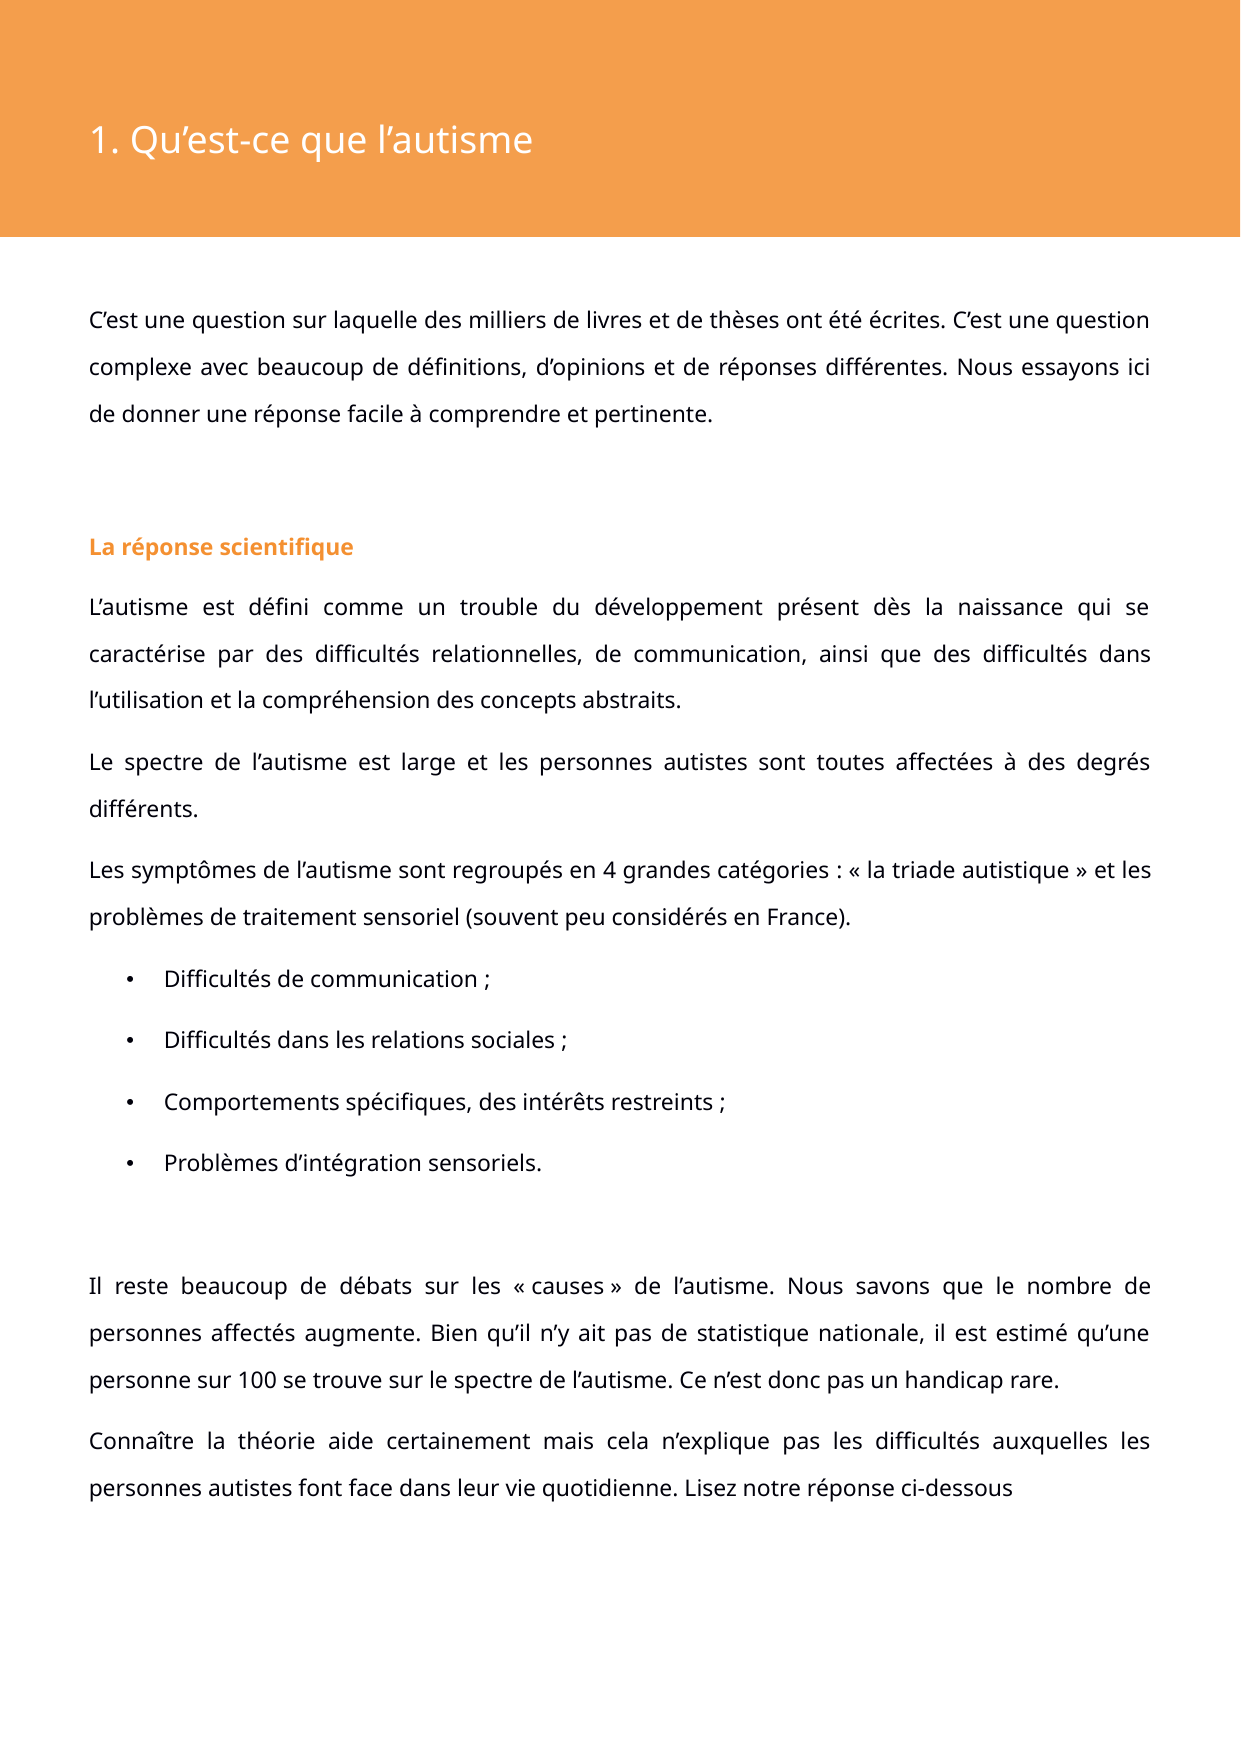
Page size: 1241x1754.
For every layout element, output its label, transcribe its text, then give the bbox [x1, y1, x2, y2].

subtitle 1. Qu’est-ce que l’autisme [88, 113, 1152, 164]
text Connaître la théorie aide certainement mais cela n’explique pas les difficultés auxquelles les personnes autistes font face dans leur vie quotidienne. Lisez notre réponse ci-dessous [88, 1425, 1152, 1503]
text C’est une question sur laquelle des milliers de livres et de thèses ont été écrites. C’est une question complexe avec beaucoup de définitions, d’opinions et de réponses différentes. Nous essayons ici de donner une réponse facile à comprendre et pertinente. [88, 304, 1152, 429]
list Difficultés dans les relations sociales ; [126, 1024, 1152, 1055]
text Les symptômes de l’autisme sont regroupés en 4 grandes catégories : « la triade autistique » et les problèmes de traitement sensoriel (souvent peu considérés en France). [88, 854, 1152, 932]
text Il reste beaucoup de débats sur les « causes » de l’autisme. Nous savons que le nombre de personnes affectés augmente. Bien qu’il n’y ait pas de statistique nationale, il est estimé qu’une personne sur 100 se trouve sur le spectre de l’autisme. Ce n’est donc pas un handicap rare. [88, 1270, 1152, 1395]
list Problèmes d’intégration sensoriels. [126, 1147, 1152, 1178]
text Le spectre de l’autisme est large et les personnes autistes sont toutes affectées à des degrés différents. [88, 746, 1152, 824]
list Difficultés de communication ; [126, 962, 1152, 994]
subtitle La réponse scientifique [88, 531, 1152, 562]
text L’autisme est défini comme un trouble du développement présent dès la naissance qui se caractérise par des difficultés relationnelles, de communication, ainsi que des difficultés dans l’utilisation et la compréhension des concepts abstraits. [88, 591, 1152, 716]
list Comportements spécifiques, des intérêts restreints ; [126, 1085, 1152, 1117]
